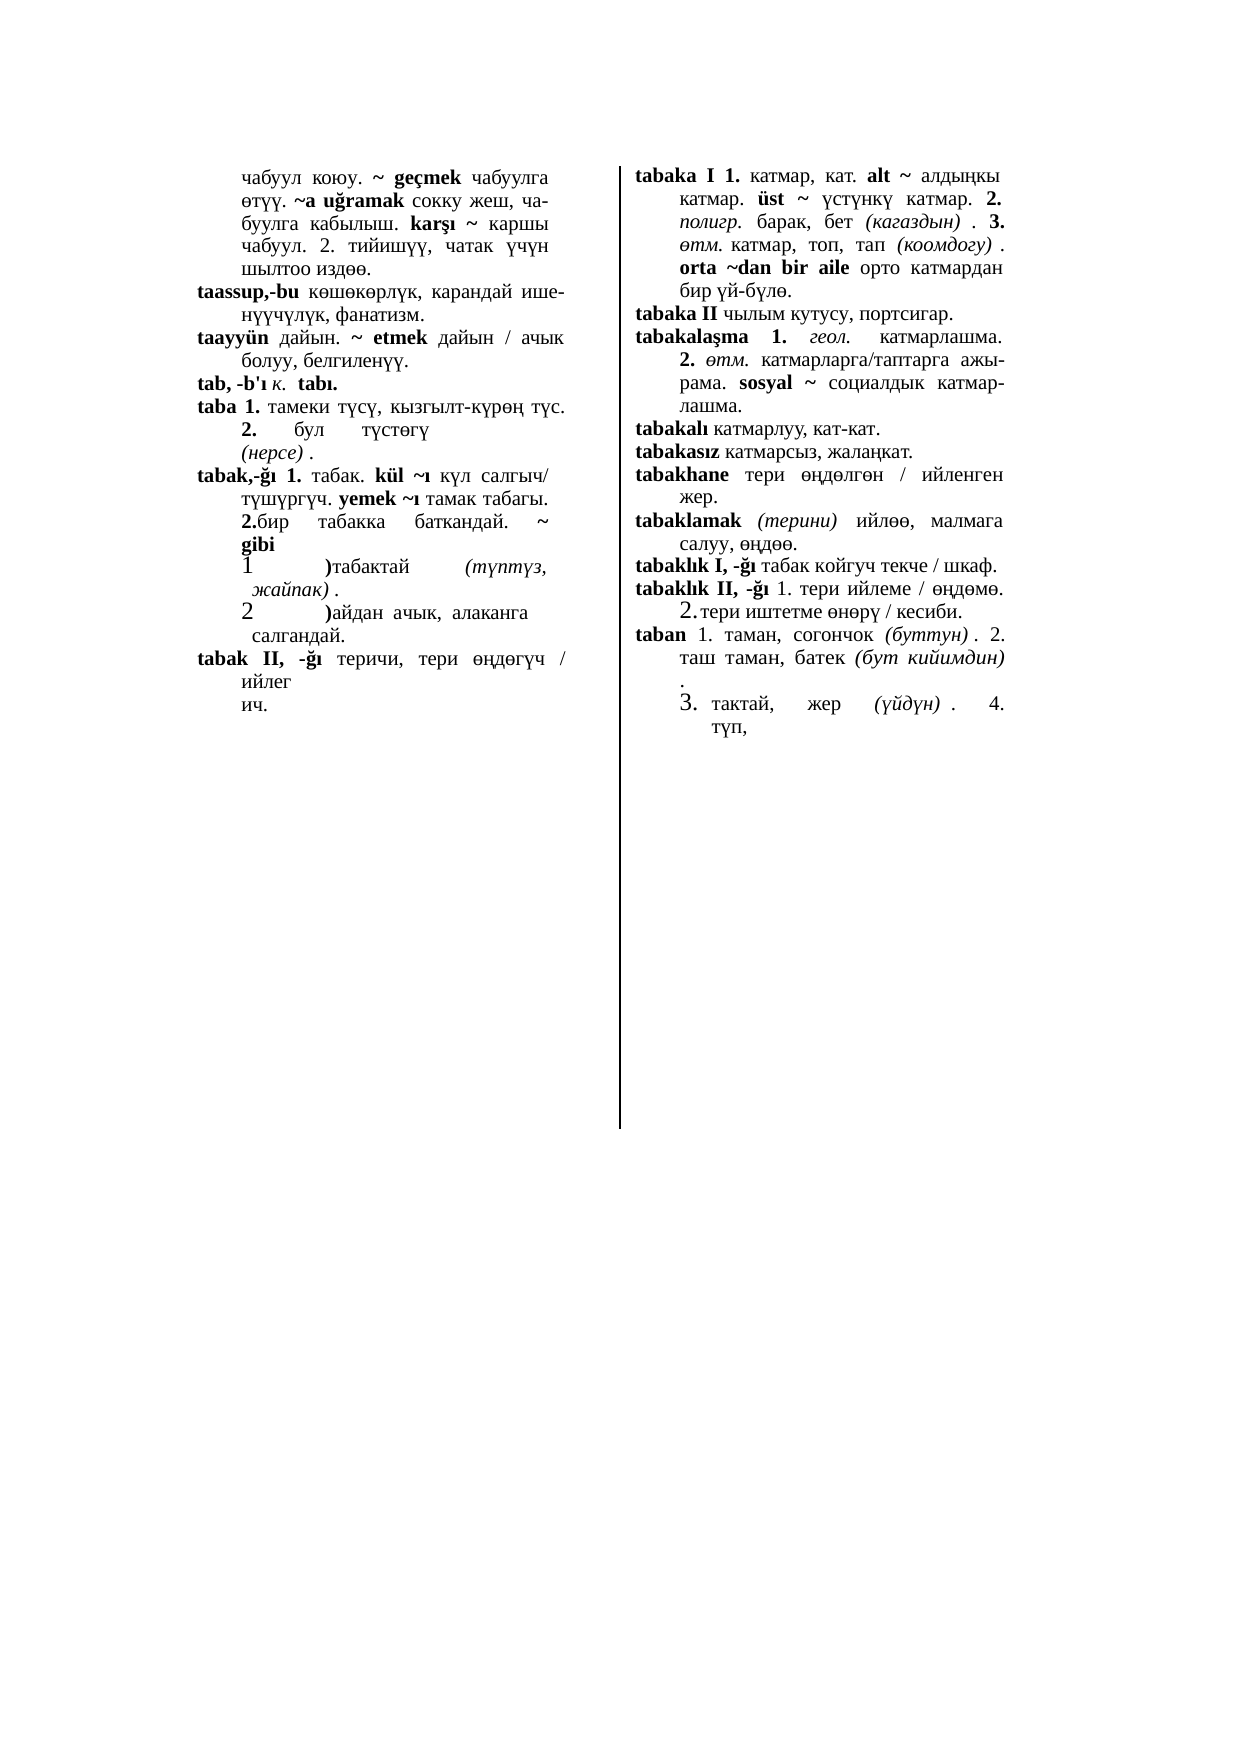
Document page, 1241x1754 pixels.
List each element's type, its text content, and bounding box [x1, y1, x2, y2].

text чабуул коюу. ~ geçmek чабуулга өтүү. ~a uğramak сокку жеш, ча- буулга кабылыш. karşı ~ каршы чабуул. 2. тийишүү, чатак үчүн шылтоо издөө. [241, 164, 548, 280]
list )айдан ачык, алаканга салгандай. [241, 601, 528, 647]
text бир үй-бүлө. [679, 279, 793, 302]
text taban 1. таман, согончок (буттун) . 2. [635, 623, 1065, 646]
text tabaklık II, -ğı 1. тери ийлеме / өңдөмө. [635, 577, 1065, 600]
text taayyün дайын. ~ etmek дайын / ачык болуу, белгиленүү. [197, 326, 578, 372]
text tabak,-ğı 1. табак. kül ~ı күл салгыч/ түшүргүч. yemek ~ı тамак табагы. 2.бир табакка баткандай. ~ gibi [197, 464, 548, 556]
list тери иштетме өнөрү / кесиби. [679, 600, 964, 623]
text tabakalaşma 1. геол. катмарлашма. [635, 325, 1065, 348]
text taba 1. тамеки түсү, кызгылт-күрөң түс. [197, 395, 609, 418]
text таш таман, батек (бут кийимдин) . [679, 646, 1005, 692]
text tabaklık I, -ğı табак койгуч текче / шкаф. [635, 554, 1065, 577]
text tab, -b'ı к. tabı. [197, 372, 609, 395]
text tabaklamak (терини) ийлөө, малмага салуу, өңдөө. [635, 509, 1054, 554]
text ийлегич. [241, 670, 301, 716]
text жер. [679, 486, 719, 509]
text tabakasız катмарсыз, жалаңкат. [635, 440, 1065, 463]
list )табактай (түптүз, жайпак) . [241, 556, 548, 601]
text 2. бул түстөгү (нерсе) . [241, 418, 429, 464]
text 2. өтм. катмарларга/таптарга ажы- рама. sosyal ~ социалдык катмар- лашма. [679, 348, 1005, 417]
text tabakalı катмарлуу, кат-кат. [635, 417, 1065, 440]
list тактай, жер (үйдүн) . 4. түп, [679, 692, 1005, 738]
text tabaka I 1. катмар, кат. alt ~ алдыңкы катмар. üst ~ үстүнкү катмар. 2. [635, 164, 1005, 210]
text tabak II, -ğı теричи, тери өңдөгүч / [197, 647, 579, 670]
text taassup,-bu көшөкөрлүк, карандай ише- нүүчүлүк, фанатизм. [197, 281, 609, 326]
text tabakhane тери өңдөлгөн / ийленген [635, 463, 1065, 486]
text tabaka II чылым кутусу, портсигар. [635, 302, 1065, 325]
text полигр. барак, бет (кагаздын) . 3. өтм. катмар, топ, тап (коомдогу) . orta ~dan bir aile орто катмардан [679, 211, 1005, 279]
